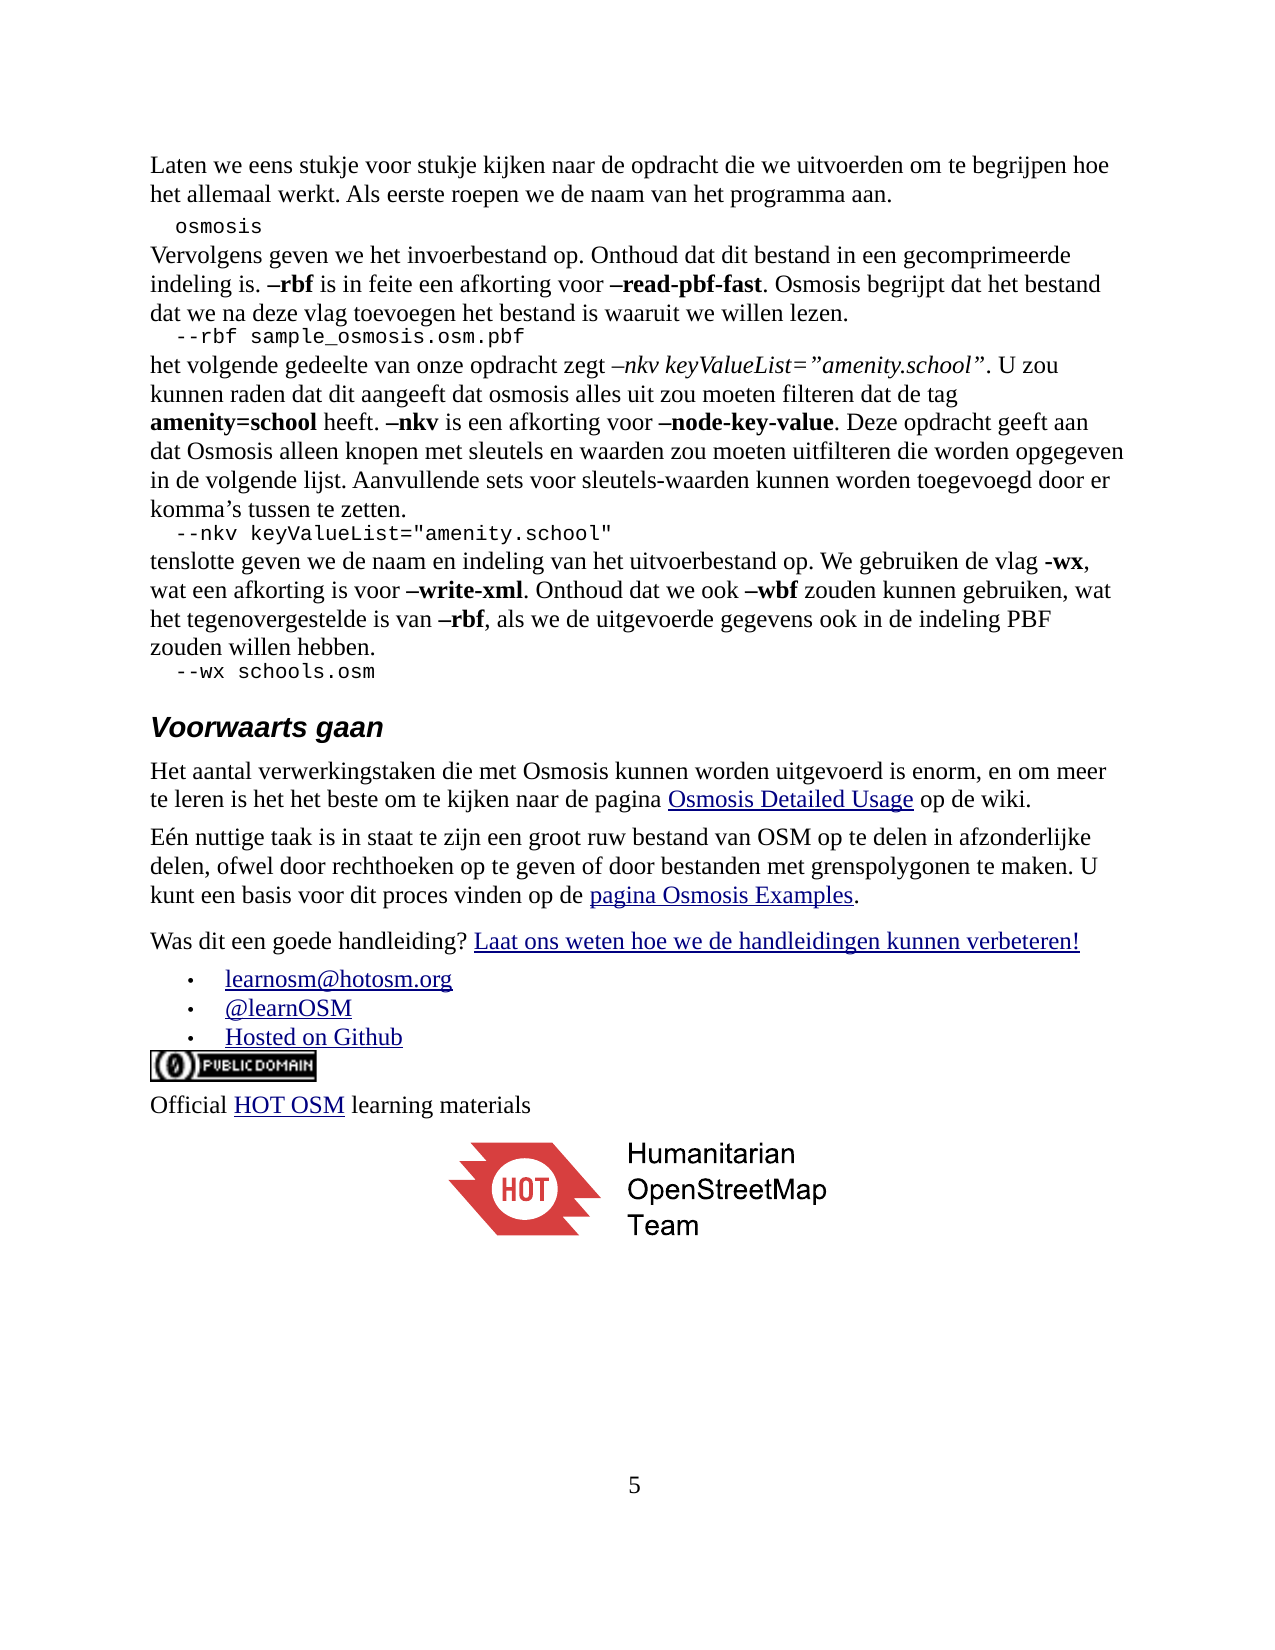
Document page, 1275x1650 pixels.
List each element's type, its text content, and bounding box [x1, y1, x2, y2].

text Vervolgens geven we het invoerbestand op. Onthoud dat dit bestand in een gecomprimeerde indeling is. –rbf is in feite een afkorting voor –read-pbf-fast. Osmosis begrijpt dat het bestand dat we na deze vlag toevoegen het bestand is waaruit we willen lezen. [150, 240, 1125, 326]
list Hosted on Github [187, 1022, 1125, 1050]
text het volgende gedeelte van onze opdracht zegt –nkv keyValueList=”amenity.school”. U zou kunnen raden dat dit aangeeft dat osmosis alles uit zou moeten filteren dat de tag amenity=school heeft. –nkv is een afkorting voor –node-key-value. Deze opdracht geeft aan dat Osmosis alleen knopen met sleutels en waarden zou moeten uitfilteren die worden opgegeven in de volgende lijst. Aanvullende sets voor sleutels-waarden kunnen worden toegevoegd door er komma’s tussen te zetten. [150, 350, 1125, 522]
text Was dit een goede handleiding? Laat ons weten hoe we de handleidingen kunnen verbeteren! [150, 926, 1125, 955]
picture [150, 1050, 317, 1082]
text --rbf sample_osmosis.osm.pbf [150, 326, 1125, 350]
subtitle Voorwaarts gaan [150, 710, 1125, 743]
list learnosm@hotosm.org [187, 964, 1125, 993]
text --wx schools.osm [150, 661, 1125, 685]
text Laten we eens stukje voor stukje kijken naar de opdracht die we uitvoerden om te begrijpen hoe het allemaal werkt. Als eerste roepen we de naam van het programma aan. [150, 150, 1125, 207]
text --nkv keyValueList="amenity.school" [150, 522, 1125, 546]
text osmosis [150, 216, 1125, 240]
text Eén nuttige taak is in staat te zijn een groot ruw bestand van OSM op te delen in afzonderlijke delen, ofwel door rechthoeken op te geven of door bestanden met grenspolygonen te maken. U kunt een basis voor dit proces vinden op de pagina Osmosis Examples. [150, 822, 1125, 908]
text Het aantal verwerkingstaken die met Osmosis kunnen worden uitgevoerd is enorm, en om meer te leren is het het beste om te kijken naar de pagina Osmosis Detailed Usage op de wiki. [150, 756, 1125, 813]
text Official HOT OSM learning materials [150, 1091, 1125, 1119]
text tenslotte geven we de naam en indeling van het uitvoerbestand op. We gebruiken de vlag -wx, wat een afkorting is voor –write-xml. Onthoud dat we ook –wbf zouden kunnen gebruiken, wat het tegenovergestelde is van –rbf, als we de uitgevoerde gegevens ook in de indeling PBF zouden willen hebben. [150, 546, 1125, 661]
list @learnOSM [187, 993, 1125, 1022]
